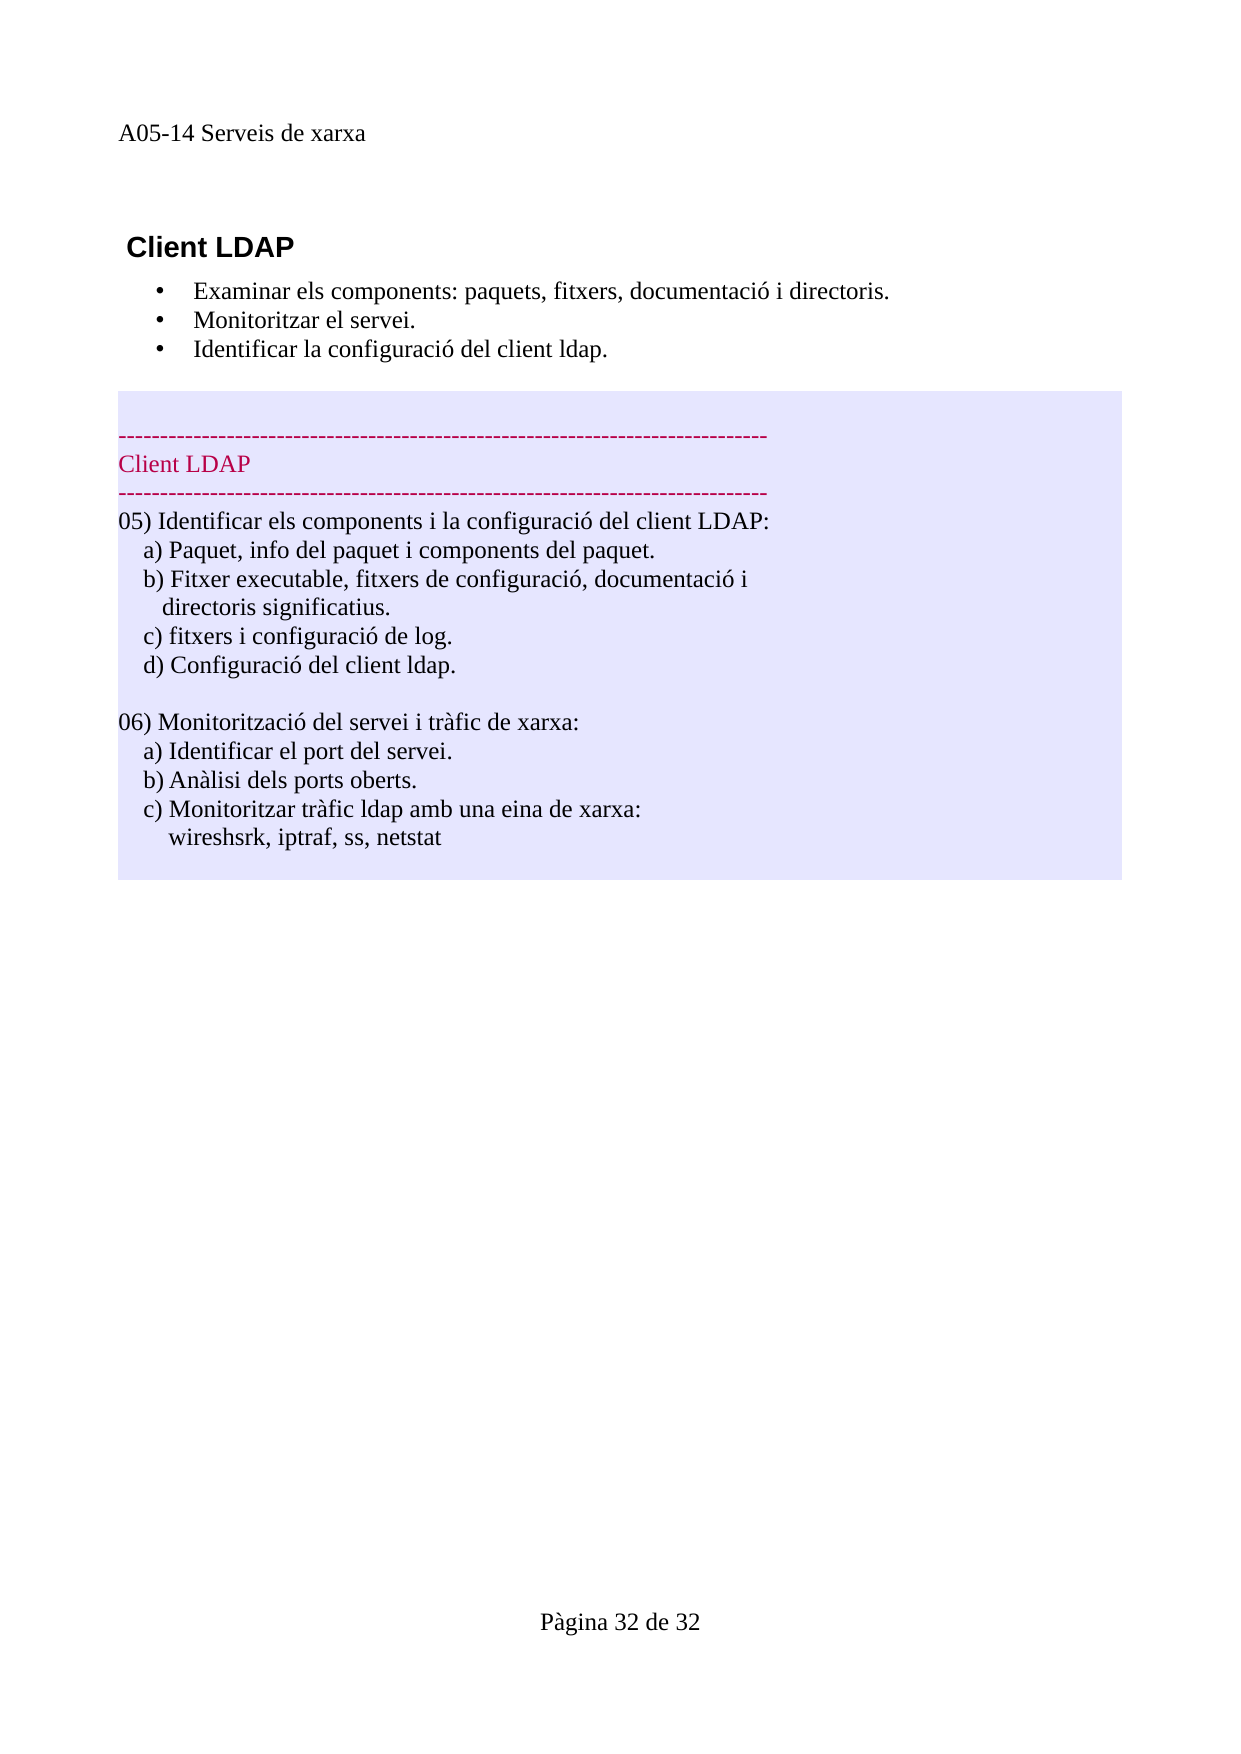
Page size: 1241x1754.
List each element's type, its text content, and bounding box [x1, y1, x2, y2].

text c) Monitoritzar tràfic ldap amb una eina de xarxa: [118, 794, 1122, 822]
text d) Configuració del client ldap. [118, 650, 1122, 679]
text Client LDAP [118, 449, 1122, 477]
text b) Anàlisi dels ports oberts. [118, 765, 1122, 794]
text 05) Identificar els components i la configuració del client LDAP: [118, 506, 1122, 535]
list Examinar els components: paquets, fitxers, documentació i directoris. [156, 276, 1122, 305]
list Identificar la configuració del client ldap. [156, 334, 1122, 362]
subtitle Client LDAP [118, 230, 1122, 264]
text directoris significatius. [118, 592, 1122, 621]
text b) Fitxer executable, fitxers de configuració, documentació i [118, 564, 1122, 592]
text a) Paquet, info del paquet i components del paquet. [118, 535, 1122, 564]
text wireshsrk, iptraf, ss, netstat [118, 822, 1122, 851]
text 06) Monitorització del servei i tràfic de xarxa: [118, 707, 1122, 736]
text c) fitxers i configuració de log. [118, 621, 1122, 650]
text ------------------------------------------------------------------------------ [118, 420, 1122, 449]
text a) Identificar el port del servei. [118, 736, 1122, 765]
text ------------------------------------------------------------------------------ [118, 477, 1122, 506]
list Monitoritzar el servei. [156, 305, 1122, 334]
